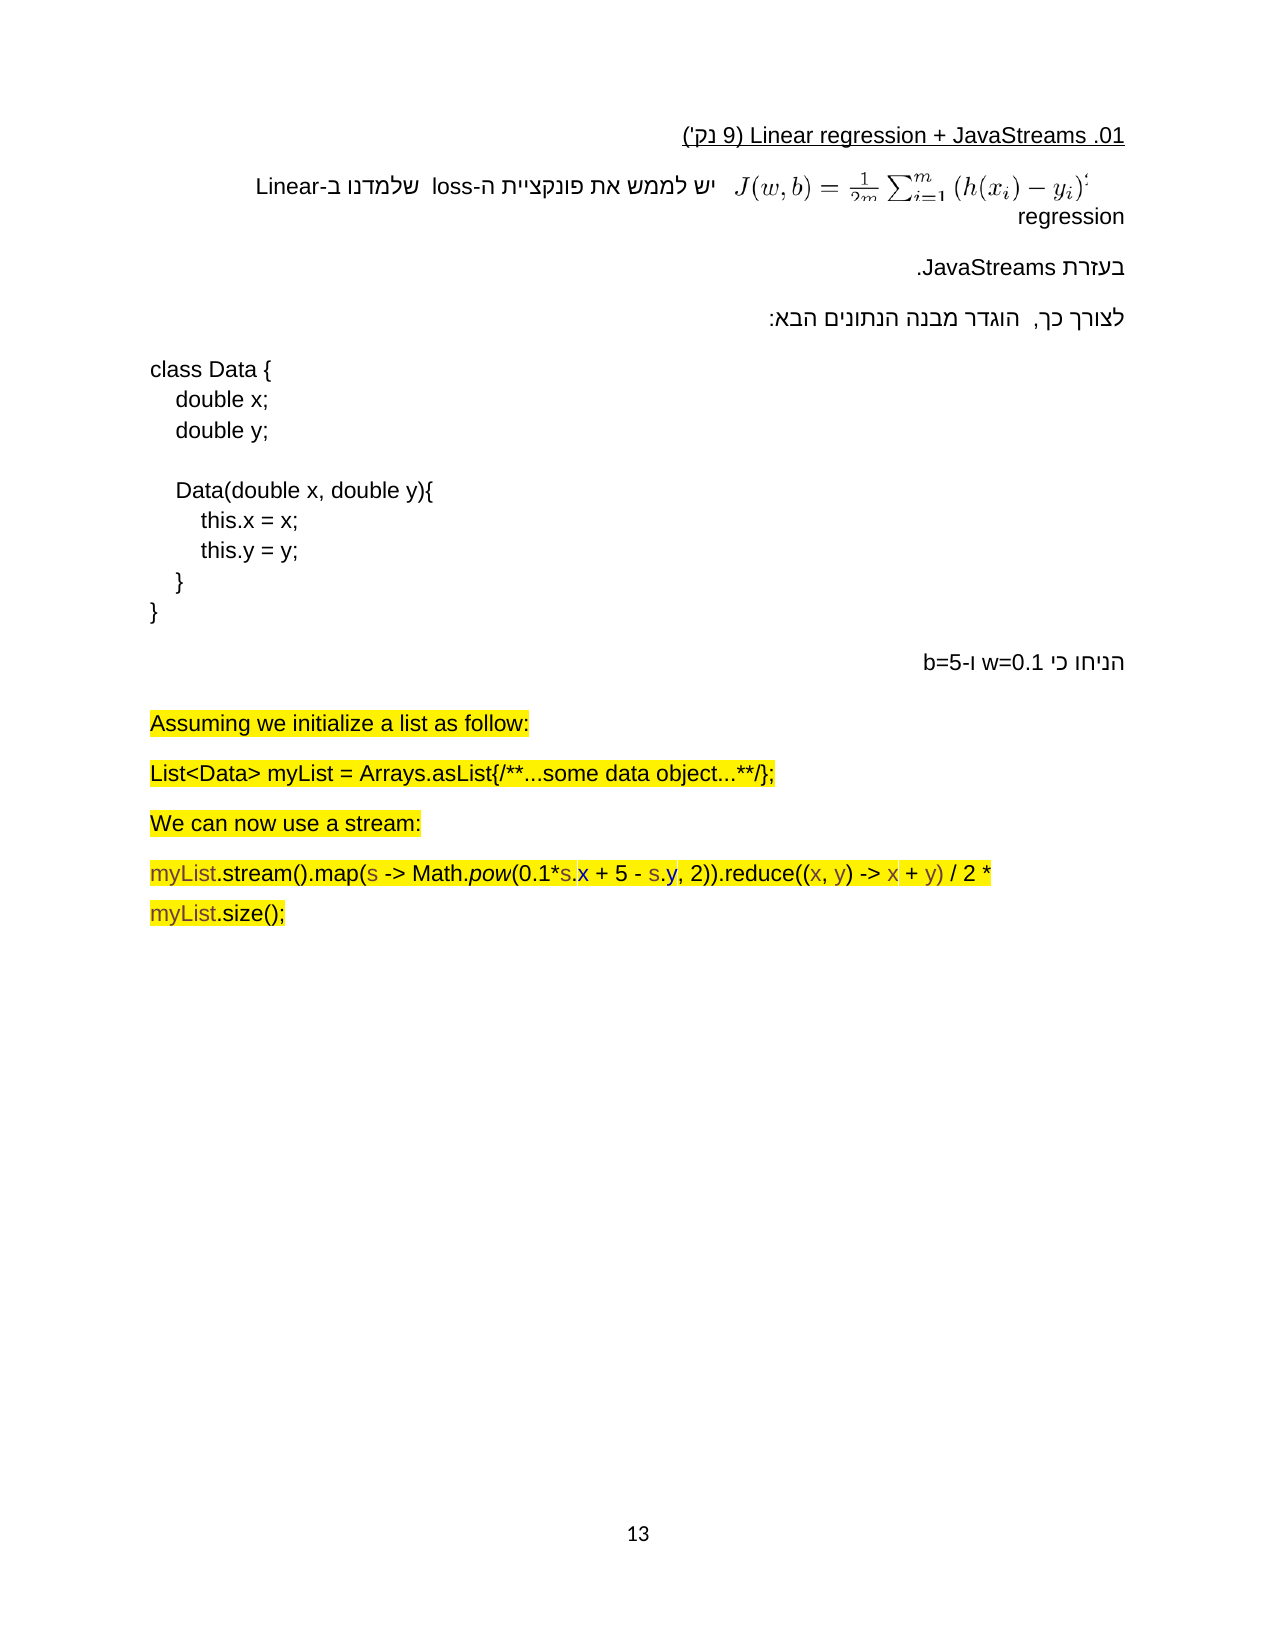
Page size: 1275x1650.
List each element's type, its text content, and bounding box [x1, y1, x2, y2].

text Assuming we initialize a list as follow: [150, 710, 1125, 737]
text בעזרת JavaStreams. [150, 254, 1125, 281]
text הניחו כי w=0.1 ו-b=5 [150, 649, 1125, 675]
text יש לממש את פונקציית ה-loss שלמדנו ב-Linear regression [150, 173, 1125, 229]
text 01. Linear regression + JavaStreams (9 נק') [150, 122, 1125, 148]
text List<Data> myList = Arrays.asList{/**...some data object...**/}; [150, 760, 1125, 787]
text class Data { double x; double y; Data(double x, double y){ this.x = x; this.y = y; } } [150, 356, 1125, 624]
text myList.stream().map(s -> Math.pow(0.1*s.x + 5 - s.y, 2)).reduce((x, y) -> x + y) / 2 * myList.size(); [150, 860, 1125, 926]
text לצורך כך, הוגדר מבנה הנתונים הבא: [150, 305, 1125, 332]
text We can now use a stream: [150, 810, 1125, 837]
picture [735, 172, 1088, 201]
